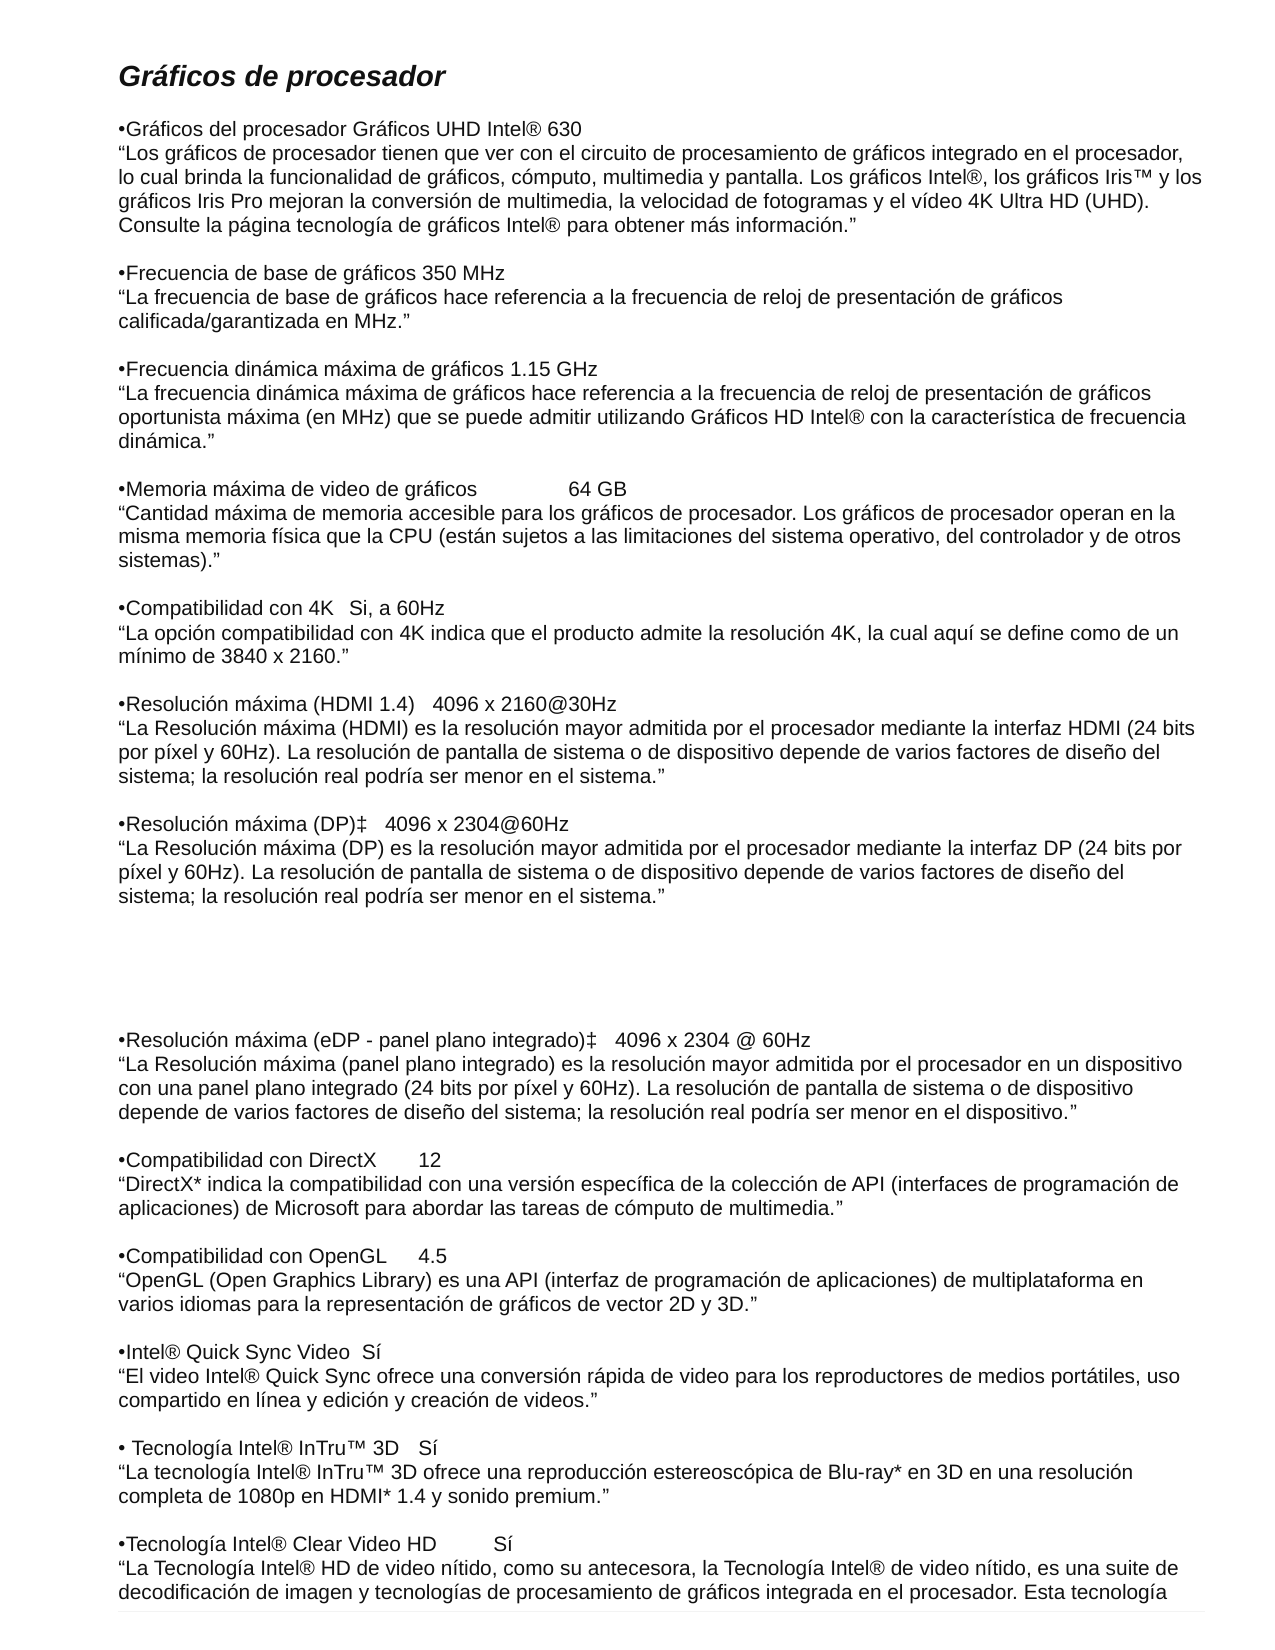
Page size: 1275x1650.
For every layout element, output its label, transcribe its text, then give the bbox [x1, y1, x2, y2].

text “El video Intel® Quick Sync ofrece una conversión rápida de video para los reproductores de medios portátiles, uso compartido en línea y edición y creación de videos.” [118, 1364, 1205, 1412]
text “La Resolución máxima (panel plano integrado) es la resolución mayor admitida por el procesador en un dispositivo con una panel plano integrado (24 bits por píxel y 60Hz). La resolución de pantalla de sistema o de dispositivo depende de varios factores de diseño del sistema; la resolución real podría ser menor en el dispositivo.” [118, 1052, 1205, 1124]
list Memoria máxima de video de gráficos 64 GB [118, 476, 1205, 500]
text “La frecuencia dinámica máxima de gráficos hace referencia a la frecuencia de reloj de presentación de gráficos oportunista máxima (en MHz) que se puede admitir utilizando Gráficos HD Intel® con la característica de frecuencia dinámica.” [118, 381, 1205, 452]
text “La opción compatibilidad con 4K indica que el producto admite la resolución 4K, la cual aquí se define como de un mínimo de 3840 x 2160.” [118, 620, 1205, 668]
text “La frecuencia de base de gráficos hace referencia a la frecuencia de reloj de presentación de gráficos calificada/garantizada en MHz.” [118, 284, 1205, 332]
subtitle Gráficos de procesador [118, 59, 1205, 93]
list Frecuencia dinámica máxima de gráficos 1.15 GHz [118, 356, 1205, 381]
list “Cantidad máxima de memoria accesible para los gráficos de procesador. Los gráficos de procesador operan en la misma memoria física que la CPU (están sujetos a las limitaciones del sistema operativo, del controlador y de otros sistemas).” [118, 500, 1205, 596]
list Compatibilidad con OpenGL 4.5 [118, 1244, 1205, 1268]
list Gráficos del procesador Gráficos UHD Intel® 630 [118, 117, 1205, 141]
text “DirectX* indica la compatibilidad con una versión específica de la colección de API (interfaces de programación de aplicaciones) de Microsoft para abordar las tareas de cómputo de multimedia.” [118, 1172, 1205, 1220]
text “Los gráficos de procesador tienen que ver con el circuito de procesamiento de gráficos integrado en el procesador, lo cual brinda la funcionalidad de gráficos, cómputo, multimedia y pantalla. Los gráficos Intel®, los gráficos Iris™ y los gráficos Iris Pro mejoran la conversión de multimedia, la velocidad de fotogramas y el vídeo 4K Ultra HD (UHD). Consulte la página tecnología de gráficos Intel® para obtener más información.” [118, 141, 1205, 237]
text “OpenGL (Open Graphics Library) es una API (interfaz de programación de aplicaciones) de multiplataforma en varios idiomas para la representación de gráficos de vector 2D y 3D.” [118, 1268, 1205, 1316]
list Compatibilidad con DirectX 12 [118, 1148, 1205, 1172]
list Resolución máxima (HDMI 1.4) 4096 x 2160@30Hz [118, 692, 1205, 716]
list Resolución máxima (eDP - panel plano integrado)‡ 4096 x 2304 @ 60Hz [118, 1028, 1205, 1052]
list Tecnología Intel® Clear Video HD Sí [118, 1531, 1205, 1556]
list Frecuencia de base de gráficos 350 MHz [118, 261, 1205, 284]
list “La Tecnología Intel® HD de video nítido, como su antecesora, la Tecnología Intel® de video nítido, es una suite de decodificación de imagen y tecnologías de procesamiento de gráficos integrada en el procesador. Esta tecnología [118, 1556, 1205, 1611]
list Tecnología Intel® InTru™ 3D Sí [118, 1436, 1205, 1459]
list Resolución máxima (DP)‡ 4096 x 2304@60Hz [118, 812, 1205, 836]
text “La tecnología Intel® InTru™ 3D ofrece una reproducción estereoscópica de Blu-ray* en 3D en una resolución completa de 1080p en HDMI* 1.4 y sonido premium.” [118, 1459, 1205, 1507]
text “La Resolución máxima (HDMI) es la resolución mayor admitida por el procesador mediante la interfaz HDMI (24 bits por píxel y 60Hz). La resolución de pantalla de sistema o de dispositivo depende de varios factores de diseño del sistema; la resolución real podría ser menor en el sistema.” [118, 716, 1205, 788]
list Compatibilidad con 4K Si, a 60Hz [118, 596, 1205, 620]
list Intel® Quick Sync Video Sí [118, 1339, 1205, 1364]
text “La Resolución máxima (DP) es la resolución mayor admitida por el procesador mediante la interfaz DP (24 bits por píxel y 60Hz). La resolución de pantalla de sistema o de dispositivo depende de varios factores de diseño del sistema; la resolución real podría ser menor en el sistema.” [118, 836, 1205, 908]
